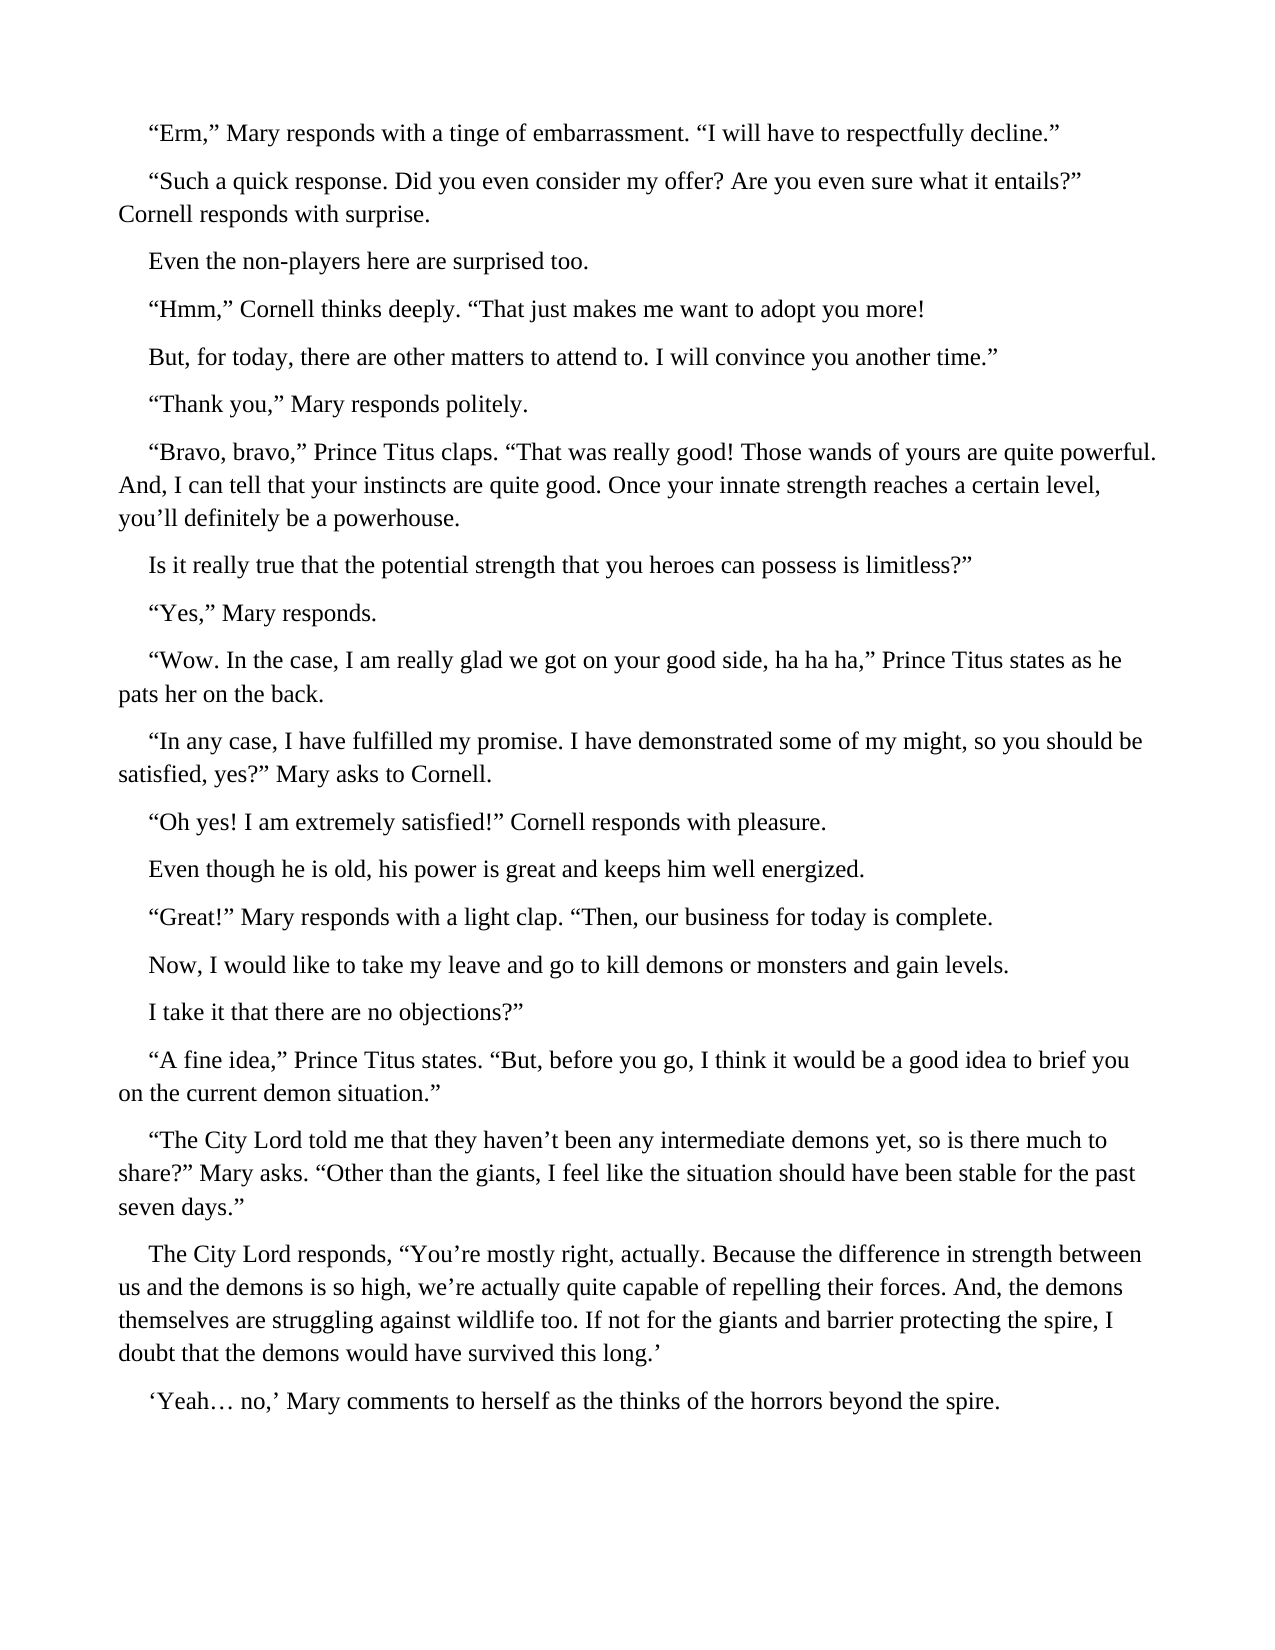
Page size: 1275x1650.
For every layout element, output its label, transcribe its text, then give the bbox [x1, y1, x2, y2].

text “Erm,” Mary responds with a tinge of embarrassment. “I will have to respectfully decline.” [118, 118, 1157, 147]
text “The City Lord told me that they haven’t been any intermediate demons yet, so is there much to share?” Mary asks. “Other than the giants, I feel like the situation should have been stable for the past seven days.” [118, 1126, 1157, 1220]
text “Yes,” Mary responds. [118, 598, 1157, 627]
text “Oh yes! I am extremely satisfied!” Cornell responds with pleasure. [118, 807, 1157, 836]
text The City Lord responds, “You’re mostly right, actually. Because the difference in strength between us and the demons is so high, we’re actually quite capable of repelling their forces. And, the demons themselves are struggling against wildlife too. If not for the giants and barrier protecting the spire, I doubt that the demons would have survived this long.’ [118, 1239, 1157, 1367]
text “A fine idea,” Prince Titus states. “But, before you go, I think it would be a good idea to brief you on the current demon situation.” [118, 1045, 1157, 1107]
text “Bravo, bravo,” Prince Titus claps. “That was really good! Those wands of yours are quite powerful. And, I can tell that your instincts are quite good. Once your innate strength reaches a certain level, you’ll definitely be a powerhouse. [118, 437, 1157, 532]
text Now, I would like to take my leave and go to kill demons or monsters and gain levels. [118, 950, 1157, 978]
text “In any case, I have fulfilled my promise. I have demonstrated some of my might, so you should be satisfied, yes?” Mary asks to Cornell. [118, 726, 1157, 788]
text “Great!” Mary responds with a light clap. “Then, our business for today is complete. [118, 902, 1157, 931]
text But, for today, there are other matters to attend to. I will convince you another time.” [118, 342, 1157, 370]
text Even the non-players here are surprised too. [118, 246, 1157, 275]
text I take it that there are no objections?” [118, 997, 1157, 1026]
text “Hmm,” Cornell thinks deeply. “That just makes me want to adopt you more! [118, 294, 1157, 323]
text Is it really true that the potential strength that you heroes can possess is limitless?” [118, 550, 1157, 579]
text “Such a quick response. Did you even consider my offer? Are you even sure what it entails?” Cornell responds with surprise. [118, 166, 1157, 227]
text “Thank you,” Mary responds politely. [118, 389, 1157, 418]
text “Wow. In the case, I am really glad we got on your good side, ha ha ha,” Prince Titus states as he pats her on the back. [118, 646, 1157, 707]
text ‘Yeah… no,’ Mary comments to herself as the thinks of the horrors beyond the spire. [118, 1386, 1157, 1414]
text Even though he is old, his power is great and keeps him well energized. [118, 854, 1157, 883]
